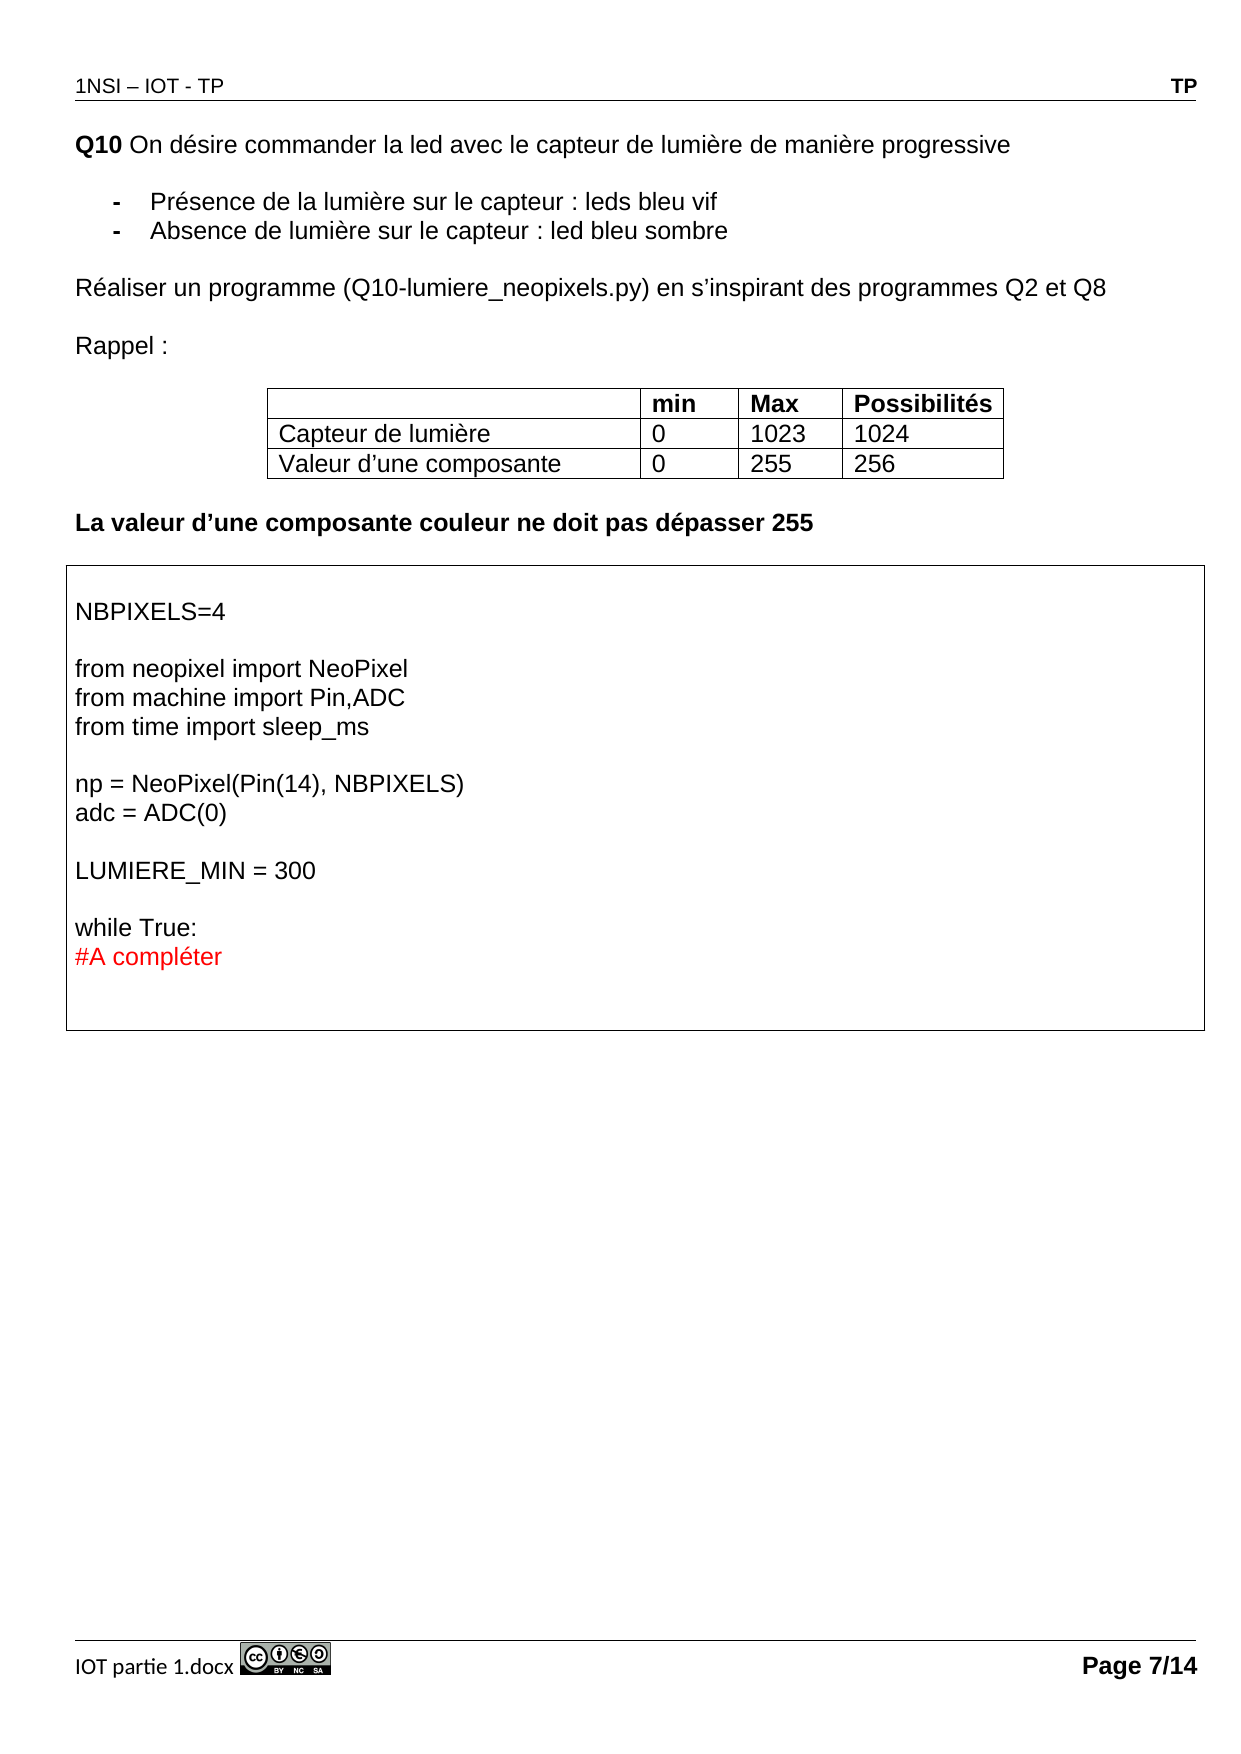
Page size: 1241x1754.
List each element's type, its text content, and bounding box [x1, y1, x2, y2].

table_cell Valeur d’une composante [268, 449, 640, 478]
text Q10 On désire commander la led avec le capteur de lumière de manière progressive [75, 129, 1196, 158]
text np = NeoPixel(Pin(14), NBPIXELS) [75, 769, 1196, 798]
text #A compléter [75, 942, 1196, 971]
text while True: [75, 913, 1196, 942]
table_header [268, 389, 640, 418]
table_header min [641, 389, 738, 418]
table_cell 0 [641, 419, 738, 448]
table_header Max [739, 389, 842, 418]
table_cell 0 [641, 449, 738, 478]
table_cell Capteur de lumière [268, 419, 640, 448]
text NBPIXELS=4 [75, 597, 1196, 626]
text adc = ADC(0) [75, 798, 1196, 827]
list Présence de la lumière sur le capteur : leds bleu vif [112, 187, 1196, 216]
list Absence de lumière sur le capteur : led bleu sombre [112, 216, 1196, 244]
table_cell 256 [843, 449, 1003, 478]
text Rappel : [75, 331, 1196, 359]
text LUMIERE_MIN = 300 [75, 856, 1196, 884]
table_cell 255 [739, 449, 842, 478]
table_header Possibilités [843, 389, 1003, 418]
table_cell 1024 [843, 419, 1003, 448]
table_cell 1023 [739, 419, 842, 448]
text from neopixel import NeoPixel [75, 654, 1196, 683]
text La valeur d’une composante couleur ne doit pas dépasser 255 [75, 507, 1196, 536]
text from machine import Pin,ADC [75, 683, 1196, 712]
picture [240, 1642, 331, 1675]
text Réaliser un programme (Q10-lumiere_neopixels.py) en s’inspirant des programmes Q2 et Q8 [75, 273, 1196, 302]
text from time import sleep_ms [75, 712, 1196, 741]
